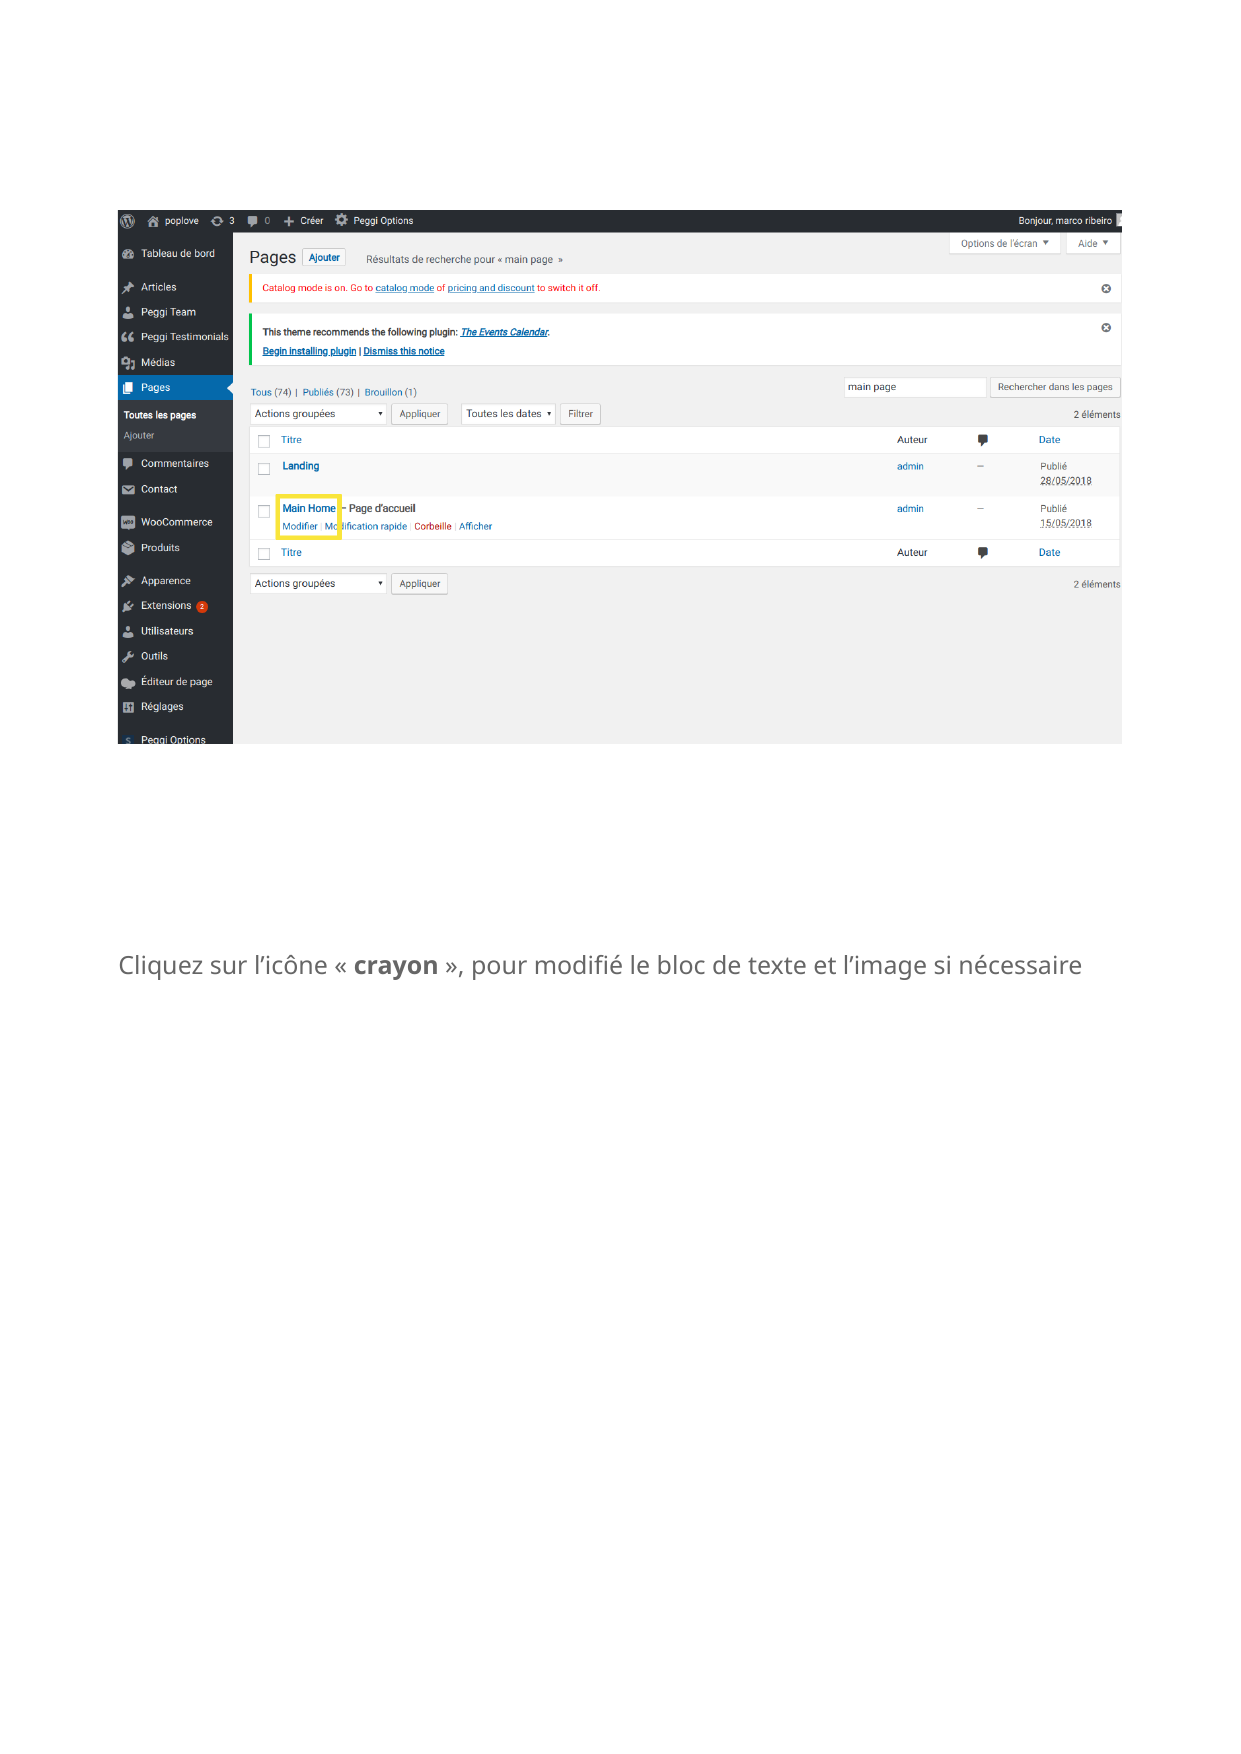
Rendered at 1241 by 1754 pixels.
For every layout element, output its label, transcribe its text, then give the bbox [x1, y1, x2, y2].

picture [117, 210, 1122, 744]
text Cliquez sur l’icône « crayon », pour modifié le bloc de texte et l’image si nécessaire [118, 948, 1122, 982]
